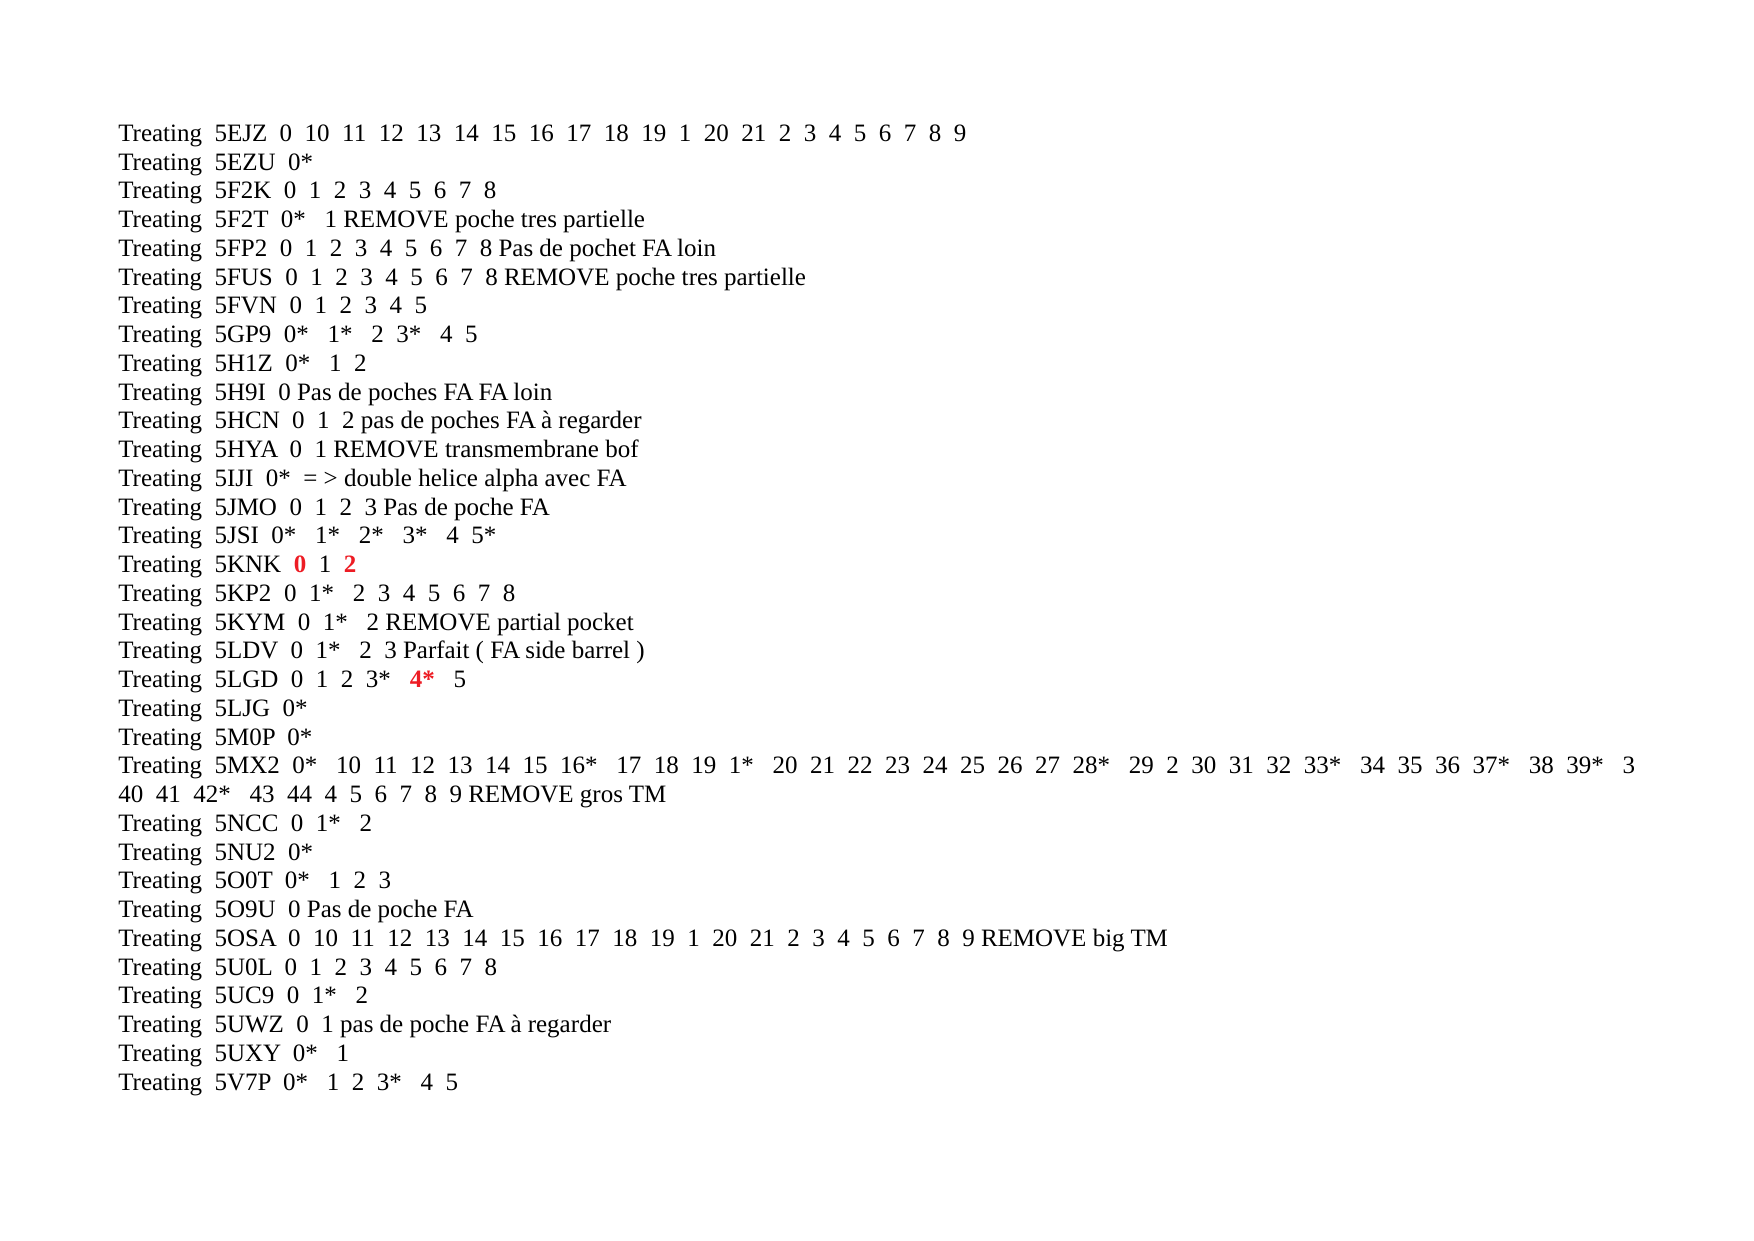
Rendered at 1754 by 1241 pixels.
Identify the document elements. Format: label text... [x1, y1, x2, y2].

text Treating 5EZU 0* [118, 147, 1636, 176]
text Treating 5UC9 0 1* 2 [118, 981, 1636, 1009]
text Treating 5V7P 0* 1 2 3* 4 5 [118, 1067, 1636, 1096]
text Treating 5F2T 0* 1 REMOVE poche tres partielle [118, 204, 1636, 233]
text Treating 5U0L 0 1 2 3 4 5 6 7 8 [118, 952, 1636, 981]
text Treating 5UXY 0* 1 [118, 1038, 1636, 1067]
text Treating 5O9U 0 Pas de poche FA [118, 894, 1636, 923]
text Treating 5FP2 0 1 2 3 4 5 6 7 8 Pas de pochet FA loin [118, 233, 1636, 262]
text Treating 5JMO 0 1 2 3 Pas de poche FA [118, 492, 1636, 521]
text Treating 5KP2 0 1* 2 3 4 5 6 7 8 [118, 578, 1636, 607]
text Treating 5LDV 0 1* 2 3 Parfait ( FA side barrel ) [118, 636, 1636, 664]
text Treating 5MX2 0* 10 11 12 13 14 15 16* 17 18 19 1* 20 21 22 23 24 25 26 27 28* 29 2 30 31 32 33* 34 35 36 37* 38 39* 3 40 41 42* 43 44 4 5 6 7 8 9 REMOVE gros TM [118, 751, 1636, 808]
text Treating 5O0T 0* 1 2 3 [118, 866, 1636, 894]
text Treating 5HYA 0 1 REMOVE transmembrane bof [118, 434, 1636, 463]
text Treating 5NU2 0* [118, 837, 1636, 866]
text Treating 5JSI 0* 1* 2* 3* 4 5* [118, 521, 1636, 549]
text Treating 5GP9 0* 1* 2 3* 4 5 [118, 319, 1636, 348]
text Treating 5OSA 0 10 11 12 13 14 15 16 17 18 19 1 20 21 2 3 4 5 6 7 8 9 REMOVE big TM [118, 923, 1636, 952]
text Treating 5KYM 0 1* 2 REMOVE partial pocket [118, 607, 1636, 636]
text Treating 5NCC 0 1* 2 [118, 808, 1636, 837]
text Treating 5EJZ 0 10 11 12 13 14 15 16 17 18 19 1 20 21 2 3 4 5 6 7 8 9 [118, 118, 1636, 147]
text Treating 5HCN 0 1 2 pas de poches FA à regarder [118, 406, 1636, 434]
text Treating 5F2K 0 1 2 3 4 5 6 7 8 [118, 176, 1636, 204]
text Treating 5IJI 0* = > double helice alpha avec FA [118, 463, 1636, 492]
text Treating 5M0P 0* [118, 722, 1636, 751]
text Treating 5FUS 0 1 2 3 4 5 6 7 8 REMOVE poche tres partielle [118, 262, 1636, 291]
text Treating 5LJG 0* [118, 693, 1636, 722]
text Treating 5UWZ 0 1 pas de poche FA à regarder [118, 1009, 1636, 1038]
text Treating 5H1Z 0* 1 2 [118, 348, 1636, 377]
text Treating 5KNK 0 1 2 [118, 549, 1636, 578]
text Treating 5H9I 0 Pas de poches FA FA loin [118, 377, 1636, 406]
text Treating 5FVN 0 1 2 3 4 5 [118, 291, 1636, 319]
text Treating 5LGD 0 1 2 3* 4* 5 [118, 664, 1636, 693]
